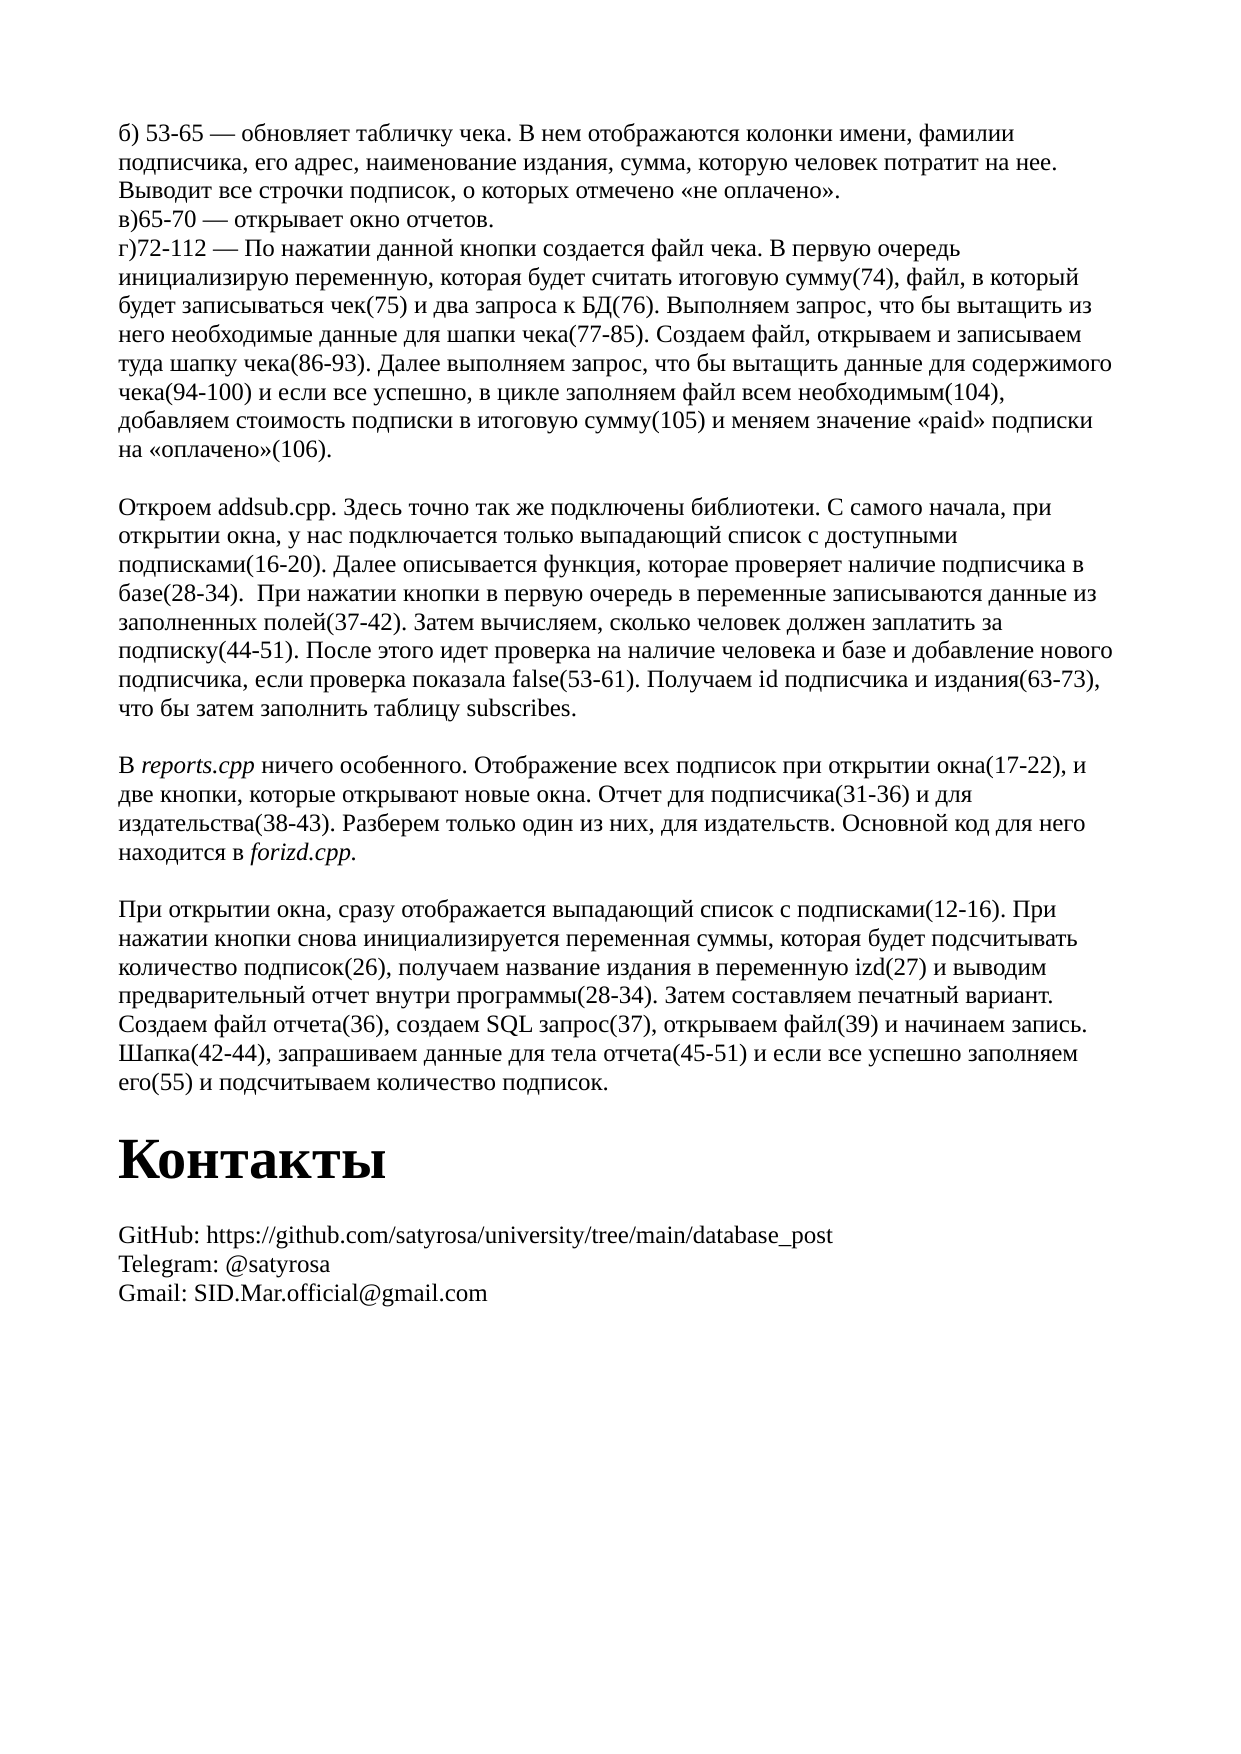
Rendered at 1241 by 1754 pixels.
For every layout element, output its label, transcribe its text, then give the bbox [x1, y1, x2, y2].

text GitHub: https://github.com/satyrosa/university/tree/main/database_post [118, 1220, 1122, 1249]
text Telegram: @satyrosa [118, 1249, 1122, 1278]
text Контакты [118, 1124, 1122, 1191]
text Gmail: SID.Mar.official@gmail.com [118, 1278, 1122, 1306]
text б) 53-65 — обновляет табличку чека. В нем отображаются колонки имени, фамилии подписчика, его адрес, наименование издания, сумма, которую человек потратит на нее. Выводит все строчки подписок, о которых отмечено «не оплачено». [118, 118, 1122, 204]
text При открытии окна, сразу отображается выпадающий список с подписками(12-16). При нажатии кнопки снова инициализируется переменная суммы, которая будет подсчитывать количество подписок(26), получаем название издания в переменную izd(27) и выводим предварительный отчет внутри программы(28-34). Затем составляем печатный вариант. Создаем файл отчета(36), создаем SQL запрос(37), открываем файл(39) и начинаем запись. Шапка(42-44), запрашиваем данные для тела отчета(45-51) и если все успешно заполняем его(55) и подсчитываем количество подписок. [118, 894, 1122, 1096]
text Откроем addsub.cpp. Здесь точно так же подключены библиотеки. С самого начала, при открытии окна, у нас подключается только выпадающий список с доступными подписками(16-20). Далее описывается функция, которае проверяет наличие подписчика в базе(28-34). При нажатии кнопки в первую очередь в переменные записываются данные из заполненных полей(37-42). Затем вычисляем, сколько человек должен заплатить за подписку(44-51). После этого идет проверка на наличие человека и базе и добавление нового подписчика, если проверка показала false(53-61). Получаем id подписчика и издания(63-73), что бы затем заполнить таблицу subscribes. [118, 492, 1122, 722]
text В reports.cpp ничего особенного. Отображение всех подписок при открытии окна(17-22), и две кнопки, которые открывают новые окна. Отчет для подписчика(31-36) и для издательства(38-43). Разберем только один из них, для издательств. Основной код для него находится в forizd.cpp. [118, 751, 1122, 866]
text в)65-70 — открывает окно отчетов. [118, 204, 1122, 233]
text г)72-112 — По нажатии данной кнопки создается файл чека. В первую очередь инициализирую переменную, которая будет считать итоговую сумму(74), файл, в который будет записываться чек(75) и два запроса к БД(76). Выполняем запрос, что бы вытащить из него необходимые данные для шапки чека(77-85). Создаем файл, открываем и записываем туда шапку чека(86-93). Далее выполняем запрос, что бы вытащить данные для содержимого чека(94-100) и если все успешно, в цикле заполняем файл всем необходимым(104), добавляем стоимость подписки в итоговую сумму(105) и меняем значение «paid» подписки на «оплачено»(106). [118, 233, 1122, 463]
